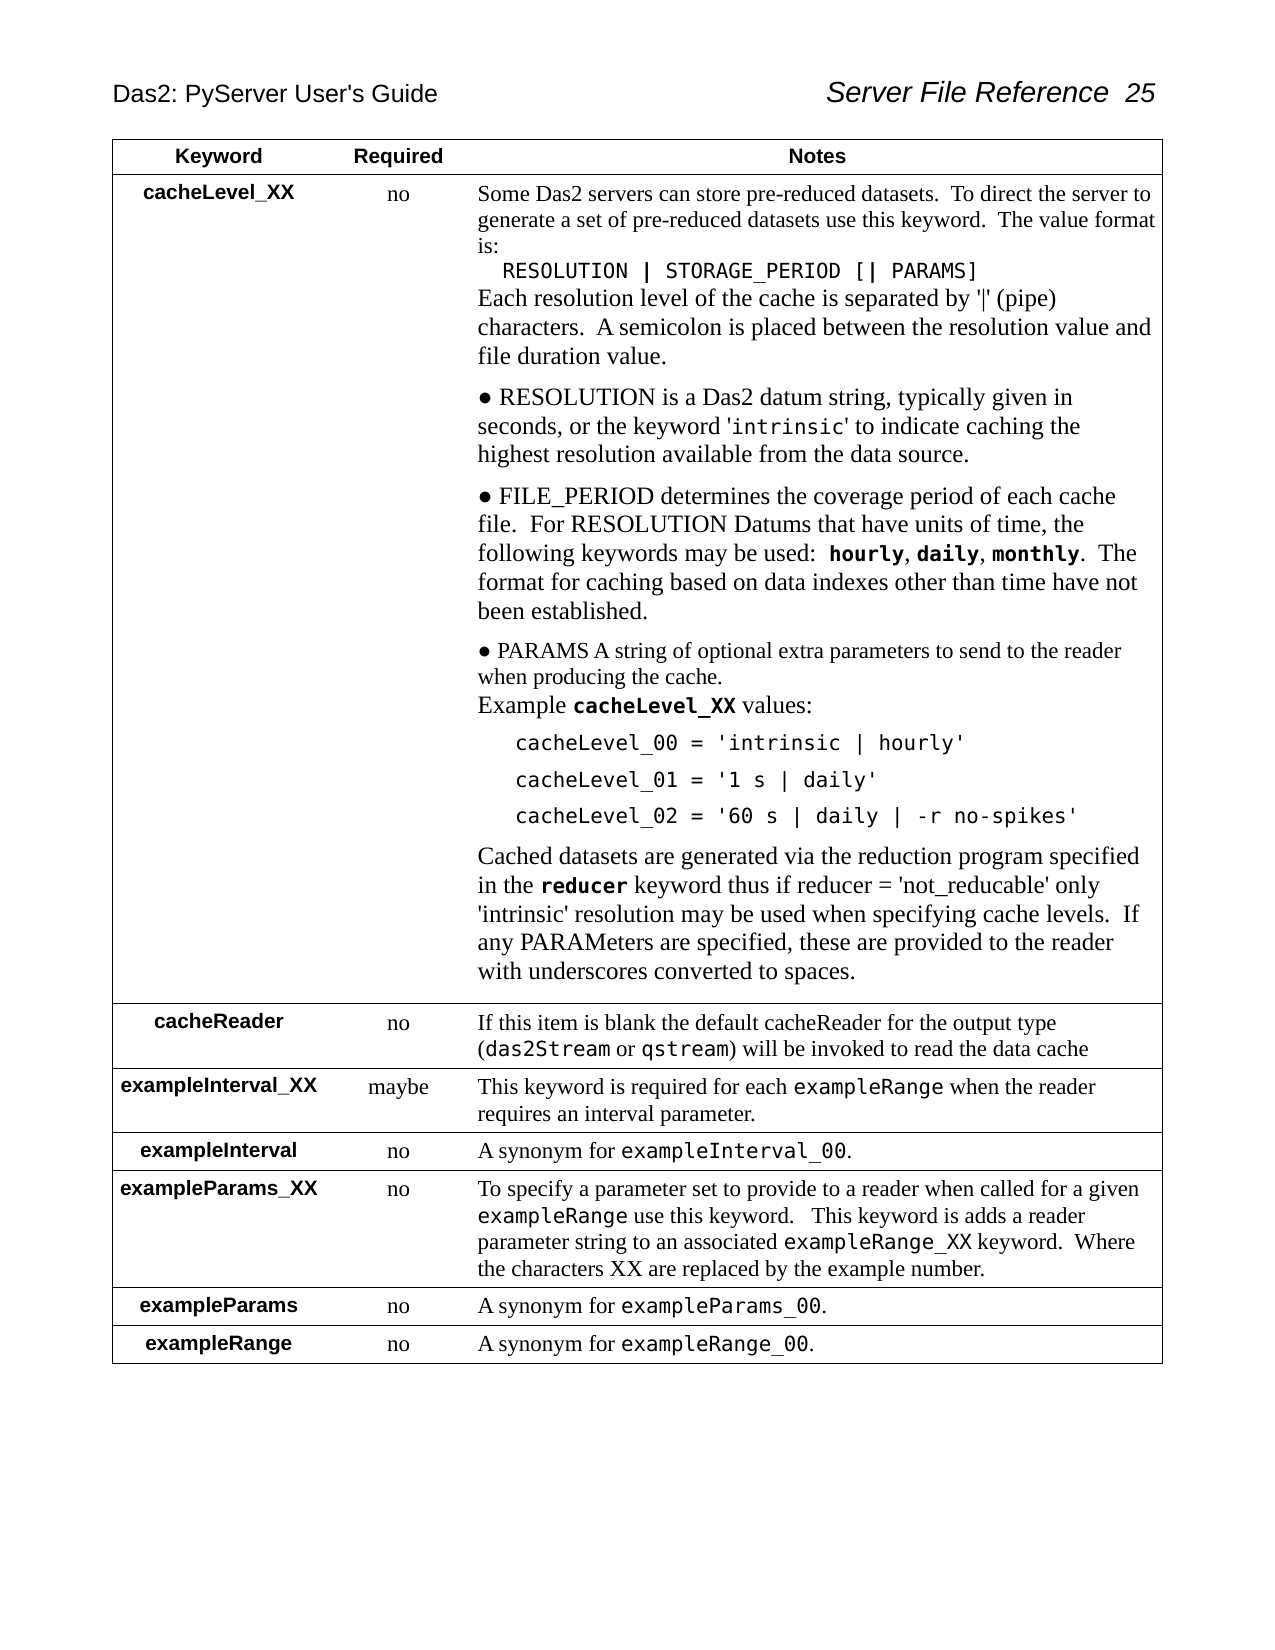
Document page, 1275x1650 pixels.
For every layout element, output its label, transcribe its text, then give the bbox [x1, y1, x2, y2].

table_cell Some Das2 servers can store pre-reduced datasets. To direct the server to generate a set of pre-reduced datasets use this keyword. The value format is: RESOLUTION | STORAGE_PERIOD [| PARAMS] Each resolution level of the cache is separated by '|' (pipe) characters. A semicolon is placed between the resolution value and file duration value. ● RESOLUTION is a Das2 datum string, typically given in seconds, or the keyword 'intrinsic' to indicate caching the highest resolution available from the data source. ● FILE_PERIOD determines the coverage period of each cache file. For RESOLUTION Datums that have units of time, the following keywords may be used: hourly, daily, monthly. The format for caching based on data indexes other than time have not been established. ● PARAMS A string of optional extra parameters to send to the reader when producing the cache. Example cacheLevel_XX values: cacheLevel_00 = 'intrinsic | hourly' cacheLevel_01 = '1 s | daily' cacheLevel_02 = '60 s | daily | -r no-spikes' Cached datasets are generated via the reduction program specified in the reducer keyword thus if reducer = 'not_reducable' only 'intrinsic' resolution may be used when specifying cache levels. If any PARAMeters are specified, these are provided to the reader with underscores converted to spaces. [472, 175, 1162, 1003]
table_cell exampleParams [113, 1288, 325, 1324]
table_cell maybe [325, 1069, 472, 1132]
table_cell If this item is blank the default cacheReader for the output type (das2Stream or qstream) will be invoked to read the data cache [472, 1004, 1162, 1067]
table_cell no [325, 1288, 472, 1324]
table_cell This keyword is required for each exampleRange when the reader requires an interval parameter. [472, 1069, 1162, 1132]
table_cell exampleRange [113, 1326, 325, 1362]
table_cell A synonym for exampleParams_00. [472, 1288, 1162, 1324]
table_cell cacheReader [113, 1004, 325, 1067]
table_cell To specify a parameter set to provide to a reader when called for a given exampleRange use this keyword. This keyword is adds a reader parameter string to an associated exampleRange_XX keyword. Where the characters XX are replaced by the example number. [472, 1171, 1162, 1287]
table_cell A synonym for exampleRange_00. [472, 1326, 1162, 1362]
table_cell no [325, 1326, 472, 1362]
table_header Notes [472, 140, 1162, 174]
table_cell no [325, 1004, 472, 1067]
table_cell exampleInterval [113, 1133, 325, 1170]
table_header Keyword [113, 140, 325, 174]
table_cell cacheLevel_XX [113, 175, 325, 1003]
table_cell no [325, 1171, 472, 1287]
table_cell no [325, 175, 472, 1003]
table_cell A synonym for exampleInterval_00. [472, 1133, 1162, 1170]
table_cell exampleParams_XX [113, 1171, 325, 1287]
table_header Required [325, 140, 472, 174]
table_cell exampleInterval_XX [113, 1069, 325, 1132]
table_cell no [325, 1133, 472, 1170]
